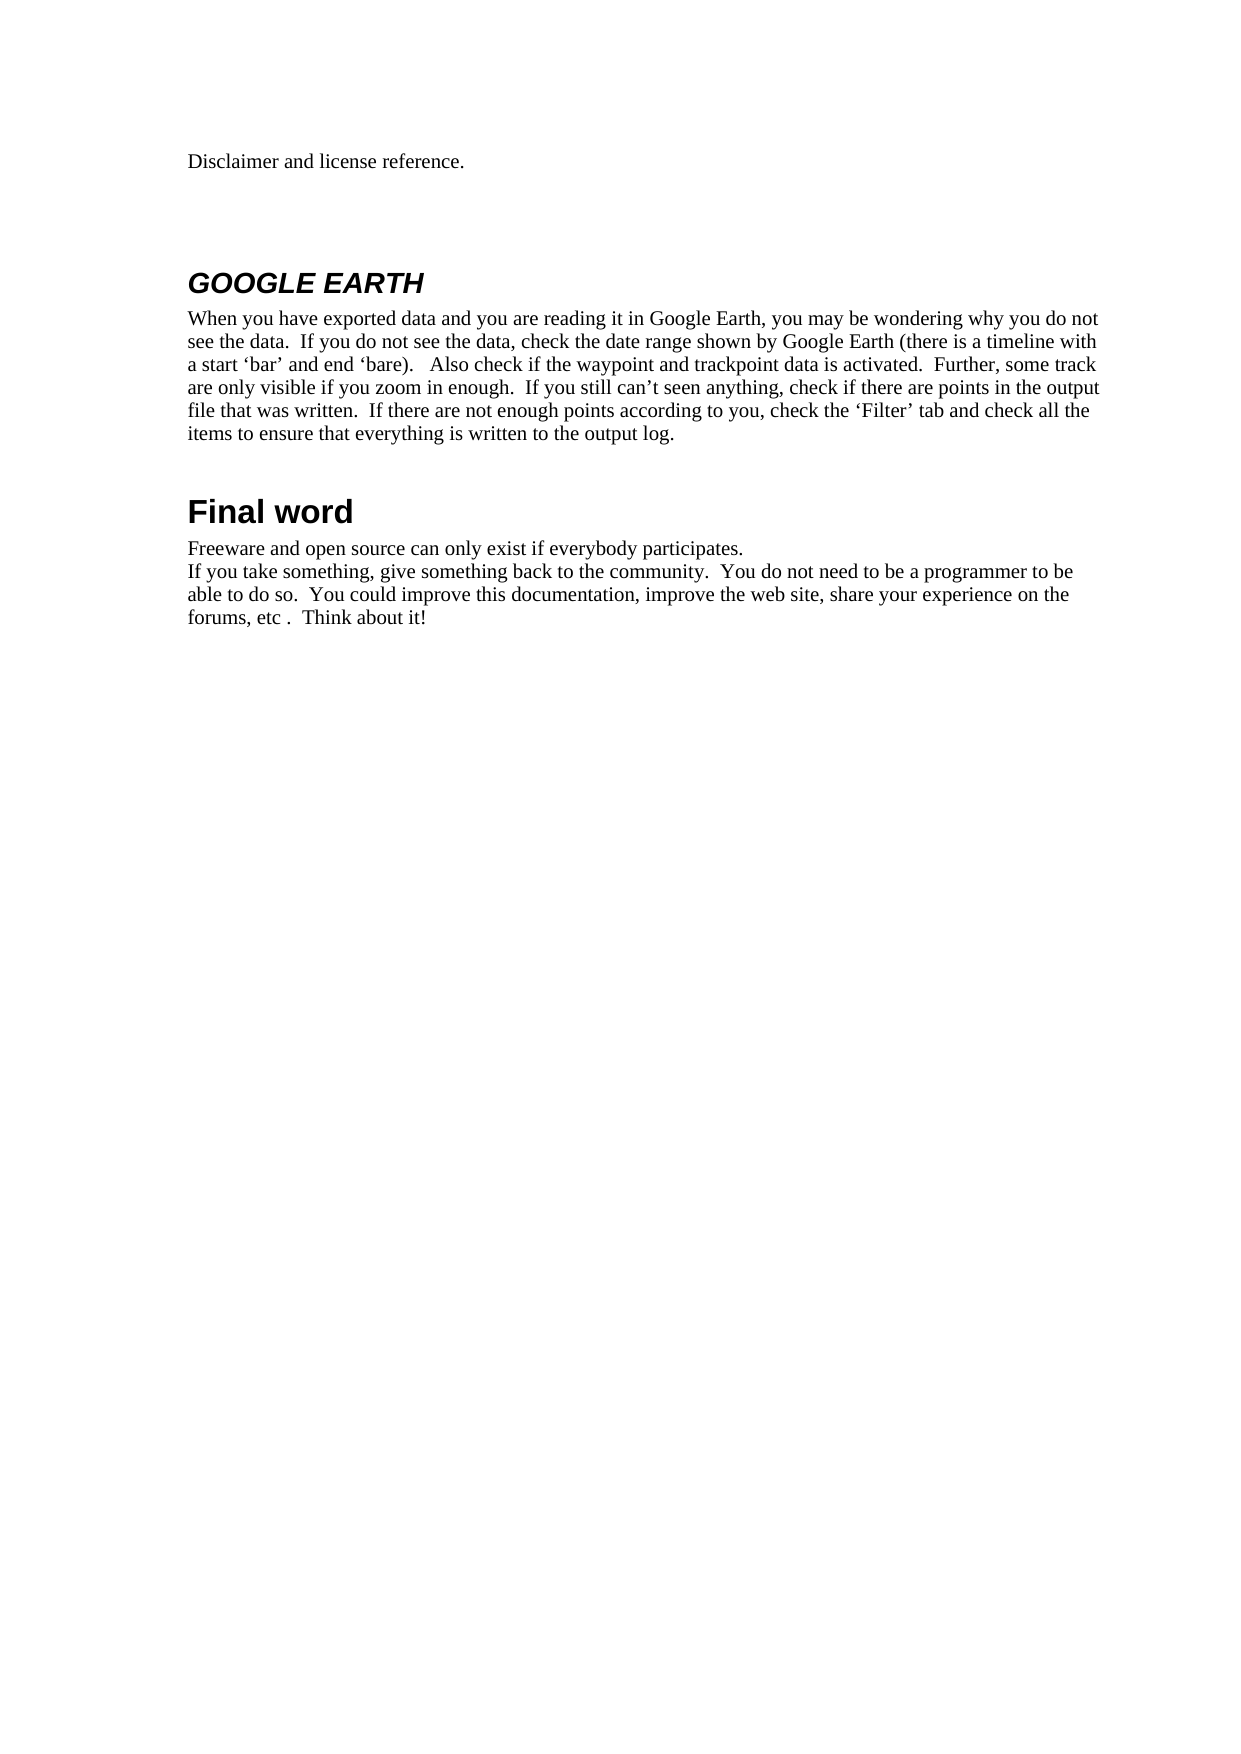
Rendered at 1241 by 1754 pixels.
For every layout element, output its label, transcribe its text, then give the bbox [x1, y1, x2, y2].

text Disclaimer and license reference. [187, 150, 1109, 173]
text If you take something, give something back to the community. You do not need to be a programmer to be able to do so. You could improve this documentation, improve the web site, share your experience on the forums, etc . Think about it! [187, 560, 1109, 629]
text When you have exported data and you are reading it in Google Earth, you may be wondering why you do not see the data. If you do not see the data, check the date range shown by Google Earth (there is a timeline with a start ‘bar’ and end ‘bare). Also check if the waypoint and trackpoint data is activated. Further, some track are only visible if you zoom in enough. If you still can’t seen anything, check if there are points in the output file that was written. If there are not enough points according to you, check the ‘Filter’ tab and check all the items to ensure that everything is written to the output log. [187, 306, 1109, 445]
subtitle Final word [187, 493, 1109, 531]
subtitle GOOGLE EARTH [187, 267, 1109, 300]
text Freeware and open source can only exist if everybody participates. [187, 537, 1109, 560]
